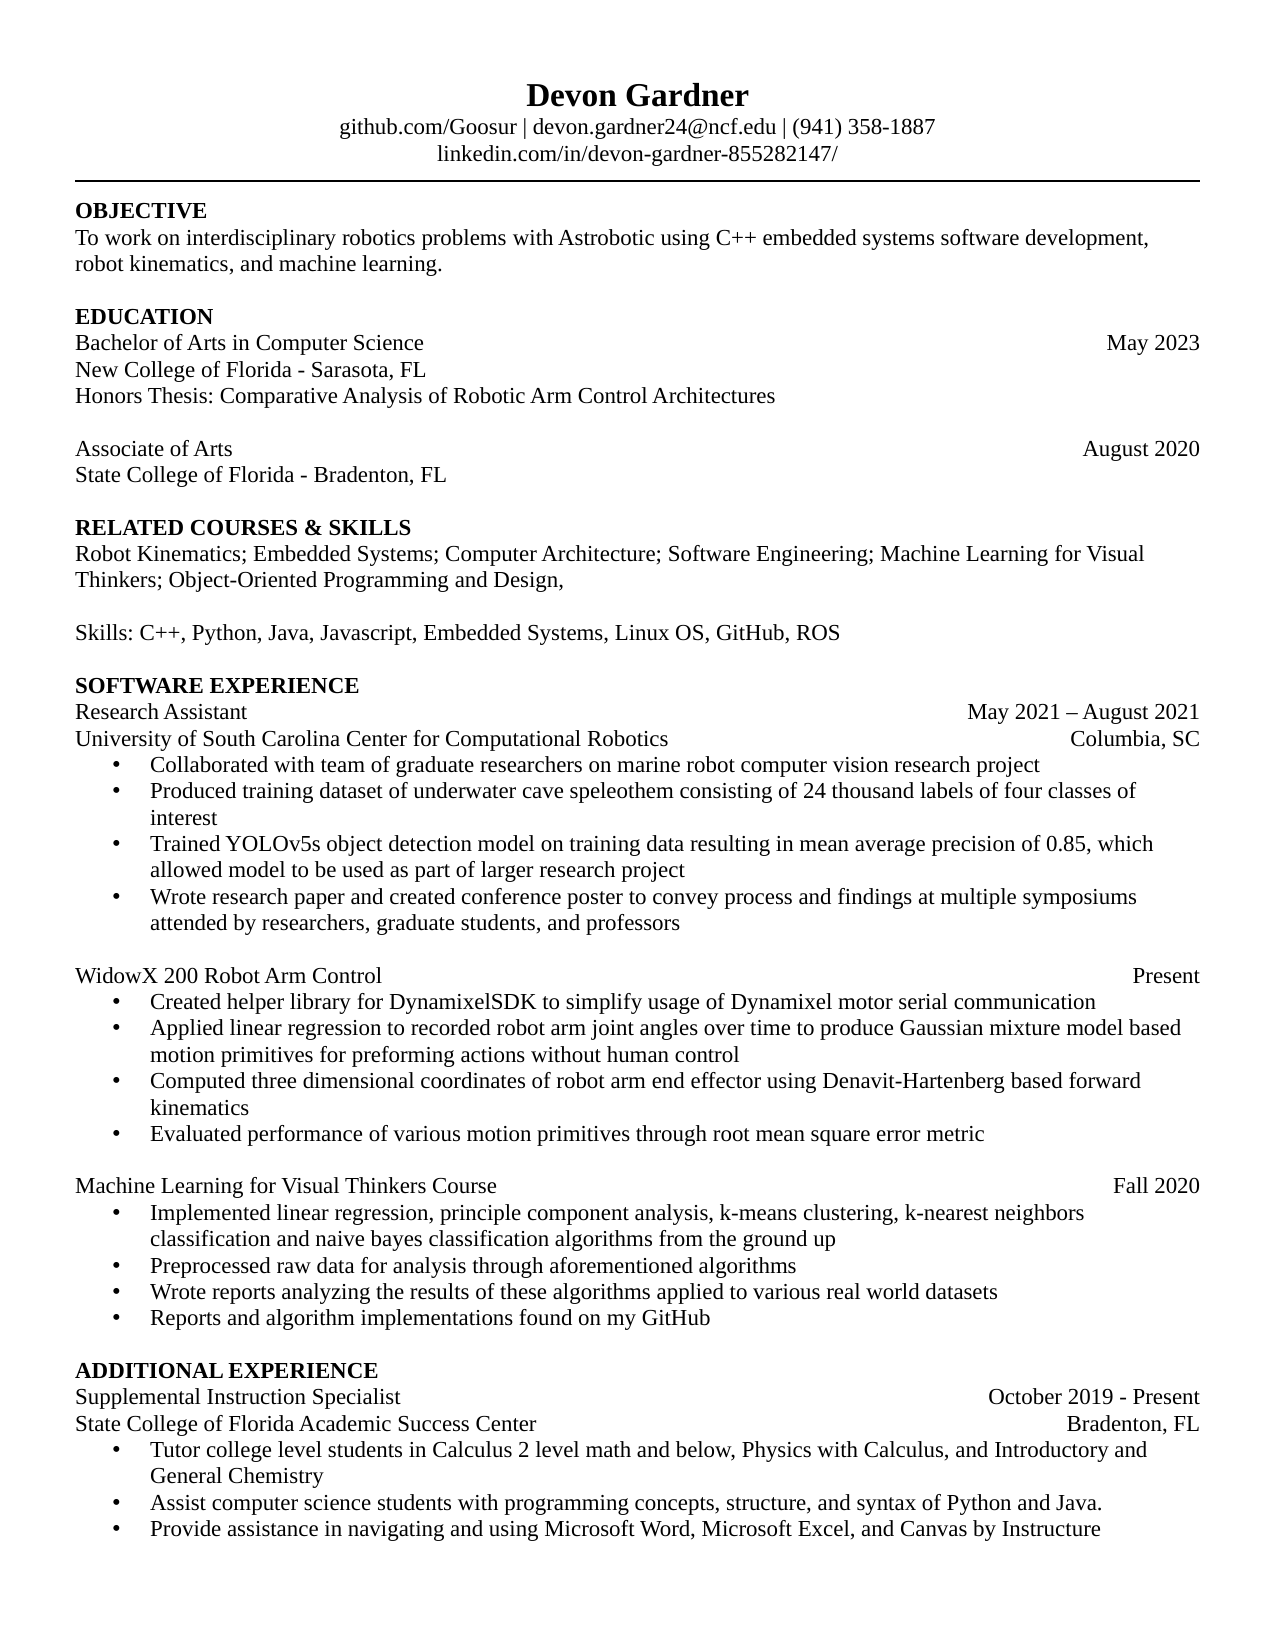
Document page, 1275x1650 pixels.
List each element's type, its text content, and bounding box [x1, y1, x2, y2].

text RELATED COURSES & SKILLS [75, 514, 1200, 540]
text State College of Florida Academic Success Center Bradenton, FL [75, 1410, 1200, 1436]
list Computed three dimensional coordinates of robot arm end effector using Denavit-Hartenberg based forward kinematics [112, 1067, 1200, 1120]
list Created helper library for DynamixelSDK to simplify usage of Dynamixel motor serial communication [112, 988, 1200, 1014]
list Collaborated with team of graduate researchers on marine robot computer vision research project [112, 751, 1200, 777]
list Assist computer science students with programming concepts, structure, and syntax of Python and Java. [112, 1489, 1200, 1515]
text EDUCATION [75, 303, 1200, 329]
text Skills: C++, Python, Java, Javascript, Embedded Systems, Linux OS, GitHub, ROS [75, 619, 1200, 646]
text To work on interdisciplinary robotics problems with Astrobotic using C++ embedded systems software development, robot kinematics, and machine learning. [75, 224, 1200, 277]
list Provide assistance in navigating and using Microsoft Word, Microsoft Excel, and Canvas by Instructure [112, 1515, 1200, 1542]
text Research Assistant May 2021 – August 2021 [75, 698, 1200, 724]
text State College of Florida - Bradenton, FL [75, 461, 1200, 487]
list Tutor college level students in Calculus 2 level math and below, Physics with Calculus, and Introductory and General Chemistry [112, 1436, 1200, 1489]
list Wrote research paper and created conference poster to convey process and findings at multiple symposiums attended by researchers, graduate students, and professors [112, 883, 1200, 935]
list Evaluated performance of various motion primitives through root mean square error metric [112, 1120, 1200, 1146]
text WidowX 200 Robot Arm Control Present [75, 962, 1200, 988]
text Machine Learning for Visual Thinkers Course Fall 2020 [75, 1173, 1200, 1199]
text Robot Kinematics; Embedded Systems; Computer Architecture; Software Engineering; Machine Learning for Visual Thinkers; Object-Oriented Programming and Design, [75, 540, 1200, 593]
text University of South Carolina Center for Computational Robotics Columbia, SC [75, 724, 1200, 751]
list Reports and algorithm implementations found on my GitHub [112, 1304, 1200, 1331]
list Implemented linear regression, principle component analysis, k-means clustering, k-nearest neighbors classification and naive bayes classification algorithms from the ground up [112, 1199, 1200, 1252]
text SOFTWARE EXPERIENCE [75, 672, 1200, 698]
text Honors Thesis: Comparative Analysis of Robotic Arm Control Architectures [75, 382, 1200, 408]
list Applied linear regression to recorded robot arm joint angles over time to produce Gaussian mixture model based motion primitives for preforming actions without human control [112, 1014, 1200, 1067]
text github.com/Goosur | devon.gardner24@ncf.edu | (941) 358-1887 [75, 113, 1200, 140]
list Trained YOLOv5s object detection model on training data resulting in mean average precision of 0.85, which allowed model to be used as part of larger research project [112, 830, 1200, 883]
list Produced training dataset of underwater cave speleothem consisting of 24 thousand labels of four classes of interest [112, 777, 1200, 830]
list Wrote reports analyzing the results of these algorithms applied to various real world datasets [112, 1278, 1200, 1304]
text Bachelor of Arts in Computer Science May 2023 [75, 329, 1200, 356]
list Preprocessed raw data for analysis through aforementioned algorithms [112, 1252, 1200, 1278]
text linkedin.com/in/devon-gardner-855282147/ [75, 140, 1200, 166]
text Devon Gardner [75, 75, 1200, 113]
text Supplemental Instruction Specialist October 2019 - Present [75, 1383, 1200, 1410]
text Associate of Arts August 2020 [75, 435, 1200, 461]
text New College of Florida - Sarasota, FL [75, 356, 1200, 382]
text ADDITIONAL EXPERIENCE [75, 1357, 1200, 1383]
text OBJECTIVE [75, 197, 1200, 224]
